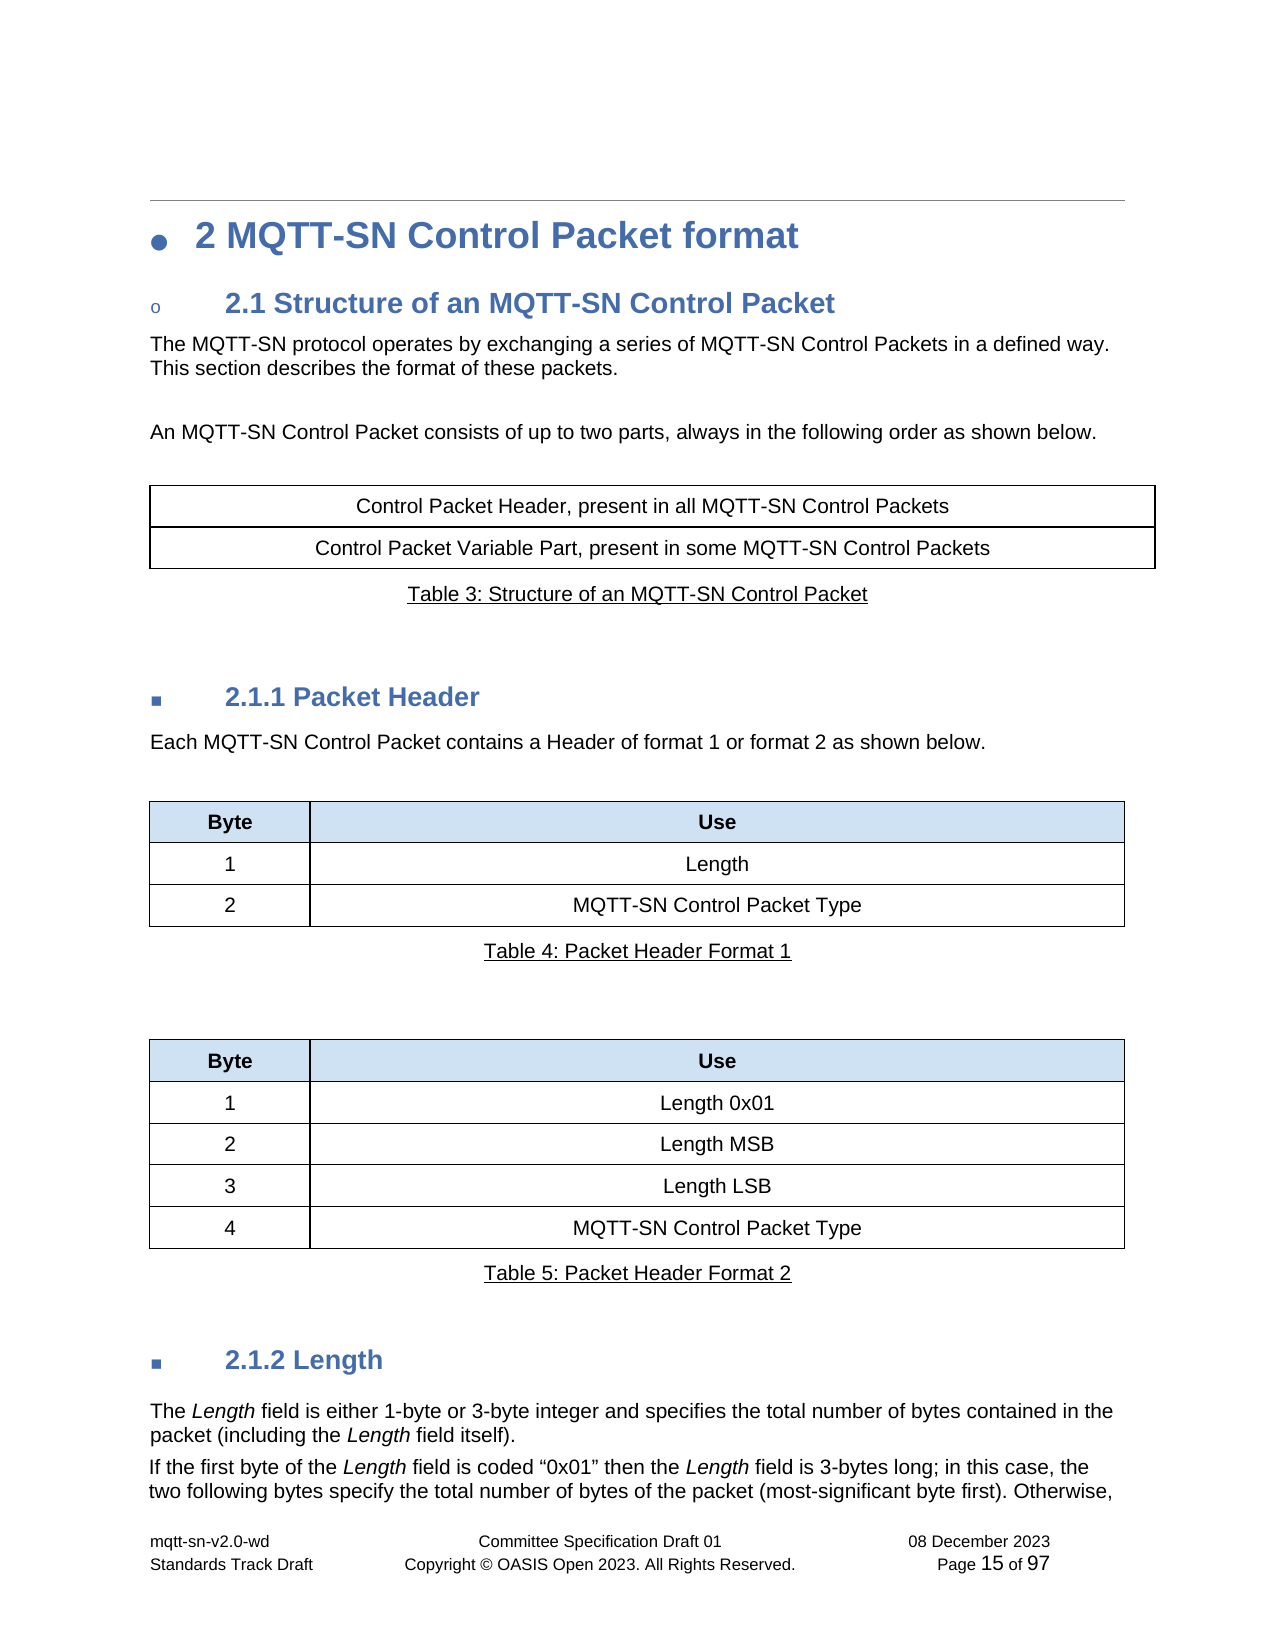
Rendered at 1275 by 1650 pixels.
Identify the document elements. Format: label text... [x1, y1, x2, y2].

text Table 5: Packet Header Format 2 [150, 1261, 1125, 1285]
text Table 3: Structure of an MQTT-SN Control Packet [150, 582, 1125, 606]
table_cell 1 [150, 1082, 309, 1123]
table_cell Length LSB [311, 1165, 1124, 1206]
subtitle 2.1.1 Packet Header [150, 679, 1125, 717]
table_cell Length [311, 843, 1124, 884]
table_cell Control Packet Variable Part, present in some MQTT-SN Control Packets [151, 528, 1154, 568]
text The Length field is either 1-byte or 3-byte integer and specifies the total number of bytes contained in the packet (including the Length field itself). [150, 1398, 1124, 1446]
table_cell Length 0x01 [311, 1082, 1124, 1123]
table_header Byte [150, 802, 309, 842]
table_header Use [311, 802, 1124, 842]
text Each MQTT-SN Control Packet contains a Header of format 1 or format 2 as shown below. [150, 730, 1125, 754]
table_cell Length MSB [311, 1124, 1124, 1164]
table_cell 1 [150, 843, 309, 884]
table_header Control Packet Header, present in all MQTT-SN Control Packets [151, 486, 1154, 526]
table_cell MQTT-SN Control Packet Type [311, 1207, 1124, 1248]
table_cell 2 [150, 1124, 309, 1164]
table_cell 3 [150, 1165, 309, 1206]
table_header Use [311, 1040, 1124, 1081]
text If the first byte of the Length field is coded “0x01” then the Length field is 3-bytes long; in this case, the two following bytes specify the total number of bytes of the packet (most-significant byte first). Otherwise, [148, 1455, 1124, 1503]
table_cell 4 [150, 1207, 309, 1248]
text Table 4: Packet Header Format 1 [150, 939, 1125, 963]
table_cell 2 [150, 885, 309, 926]
table_cell MQTT-SN Control Packet Type [311, 885, 1124, 926]
subtitle 2.1 Structure of an MQTT-SN Control Packet [150, 286, 1125, 319]
table_header Byte [150, 1040, 309, 1081]
subtitle 2 MQTT-SN Control Packet format [150, 201, 1125, 261]
subtitle 2.1.2 Length [150, 1342, 1125, 1380]
text The MQTT-SN protocol operates by exchanging a series of MQTT-SN Control Packets in a defined way. This section describes the format of these packets. [150, 332, 1125, 379]
text An MQTT-SN Control Packet consists of up to two parts, always in the following order as shown below. [150, 420, 1125, 444]
